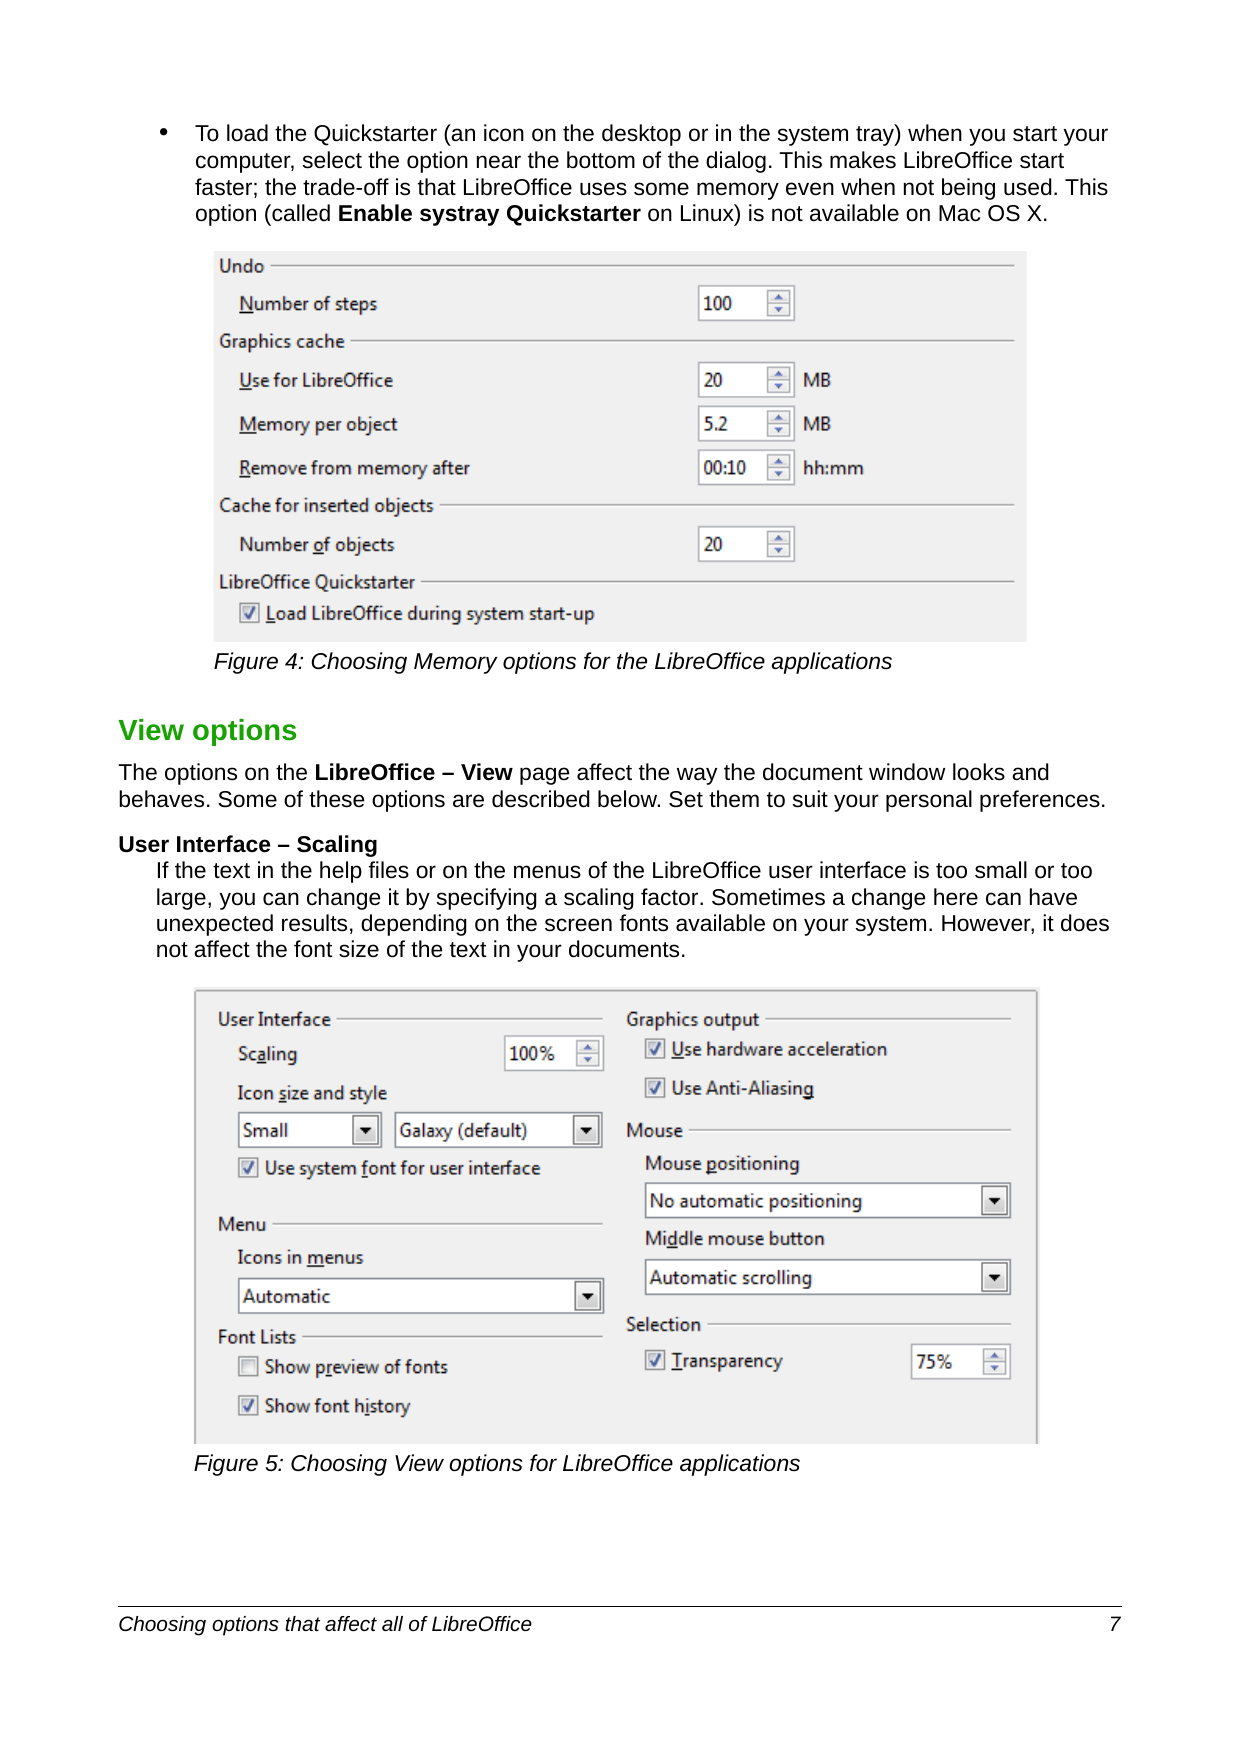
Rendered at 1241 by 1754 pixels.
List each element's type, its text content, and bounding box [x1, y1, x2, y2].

list To load the Quickstarter (an icon on the desktop or in the system tray) when you start your computer, select the option near the bottom of the dialog. This makes LibreOffice start faster; the trade-off is that LibreOffice uses some memory even when not being used. This option (called Enable systray Quickstarter on Linux) is not available on Mac OS X. [156, 118, 1122, 226]
list The options on the LibreOffice – View page affect the way the document window looks and behaves. Some of these options are described below. Set them to suit your personal preferences. [118, 759, 1122, 812]
text If the text in the help files or on the menus of the LibreOffice user interface is too small or too large, you can change it by specifying a scaling factor. Sometimes a change here can have unexpected results, depending on the screen fonts available on your system. However, it does not affect the font size of the text in your documents. [156, 857, 1122, 963]
picture [213, 251, 1027, 642]
picture [193, 987, 1041, 1444]
text User Interface – Scaling [118, 831, 1122, 857]
text Figure 4: Choosing Memory options for the LibreOffice applications [214, 648, 1027, 674]
text Figure 5: Choosing View options for LibreOffice applications [193, 1450, 1047, 1477]
subtitle View options [118, 713, 1122, 747]
